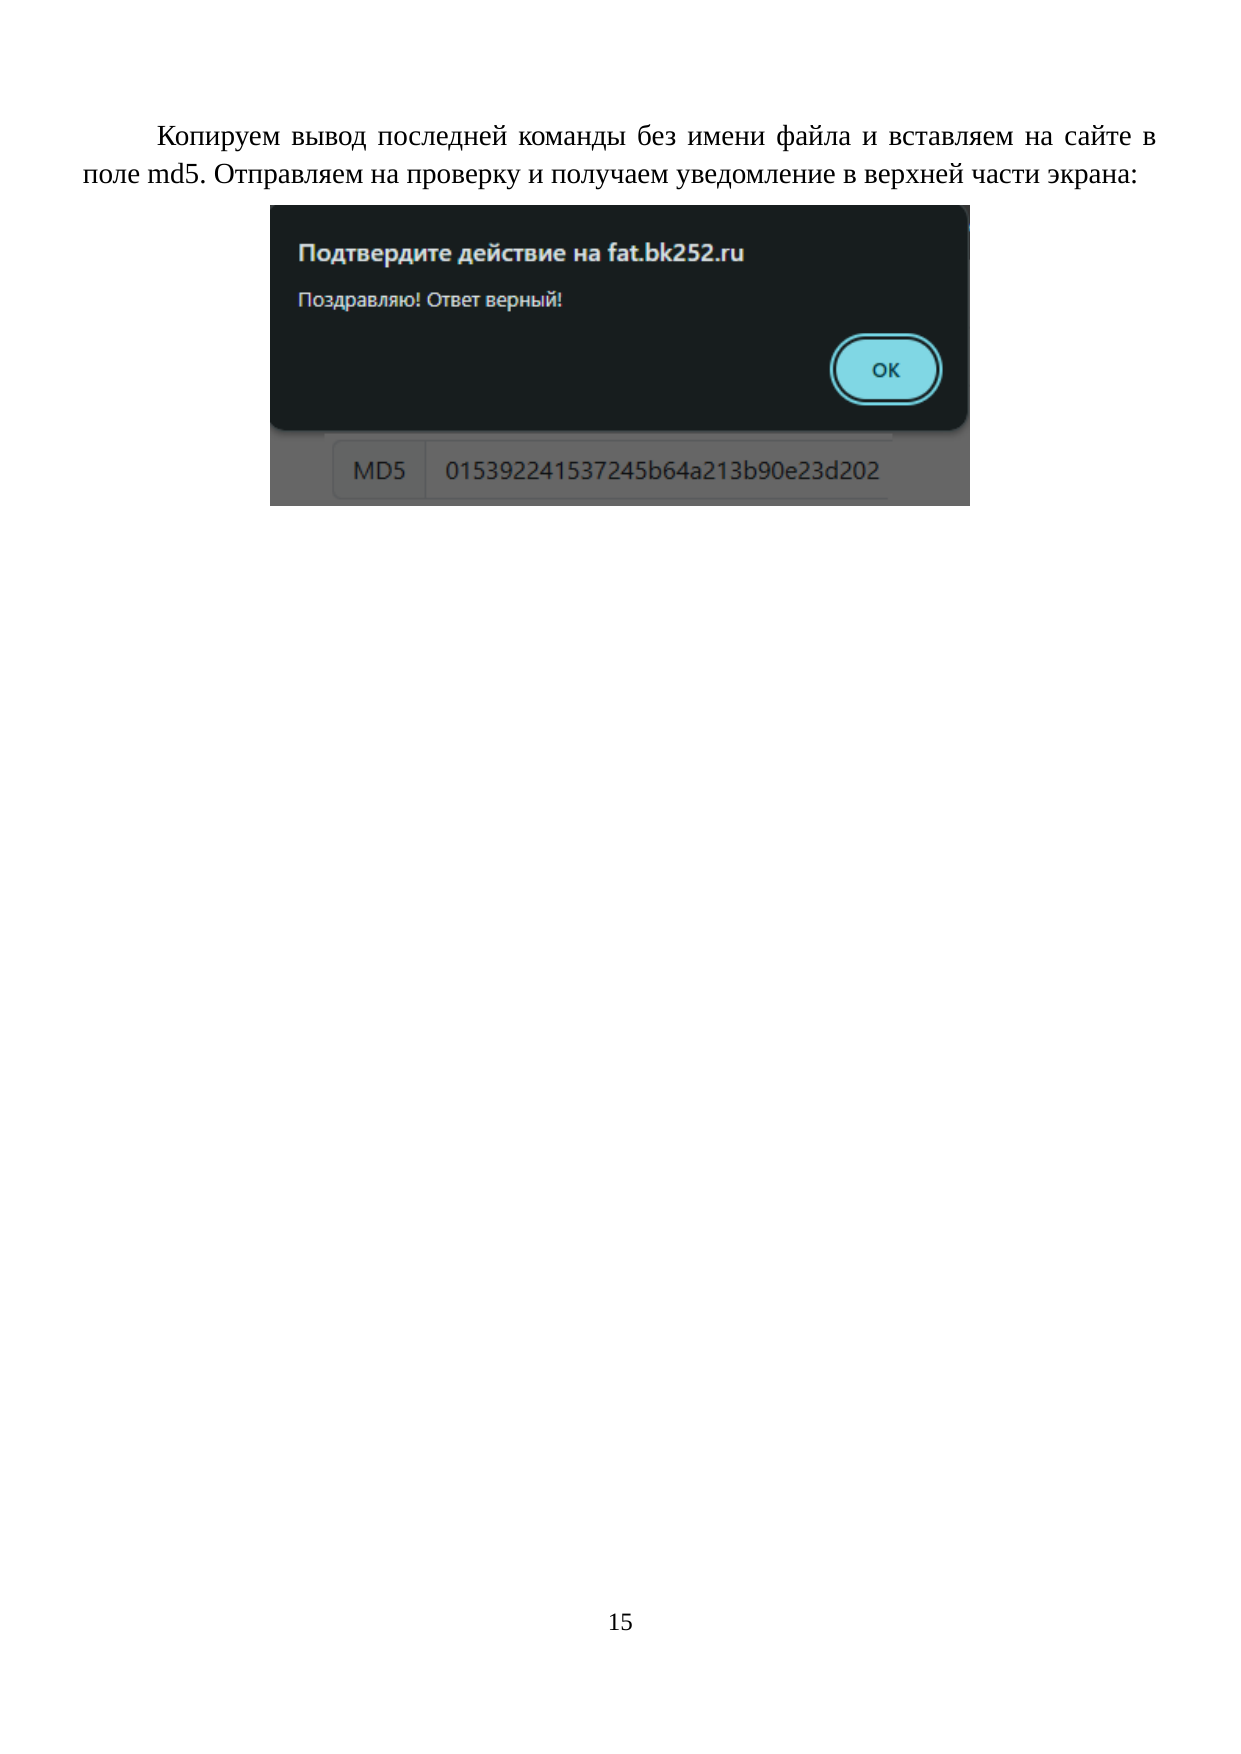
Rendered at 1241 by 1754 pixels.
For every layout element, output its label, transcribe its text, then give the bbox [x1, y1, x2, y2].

text Копируем вывод последней команды без имени файла и вставляем на сайте в поле md5. Отправляем на проверку и получаем уведомление в верхней части экрана: [83, 118, 1157, 190]
picture [270, 205, 970, 506]
